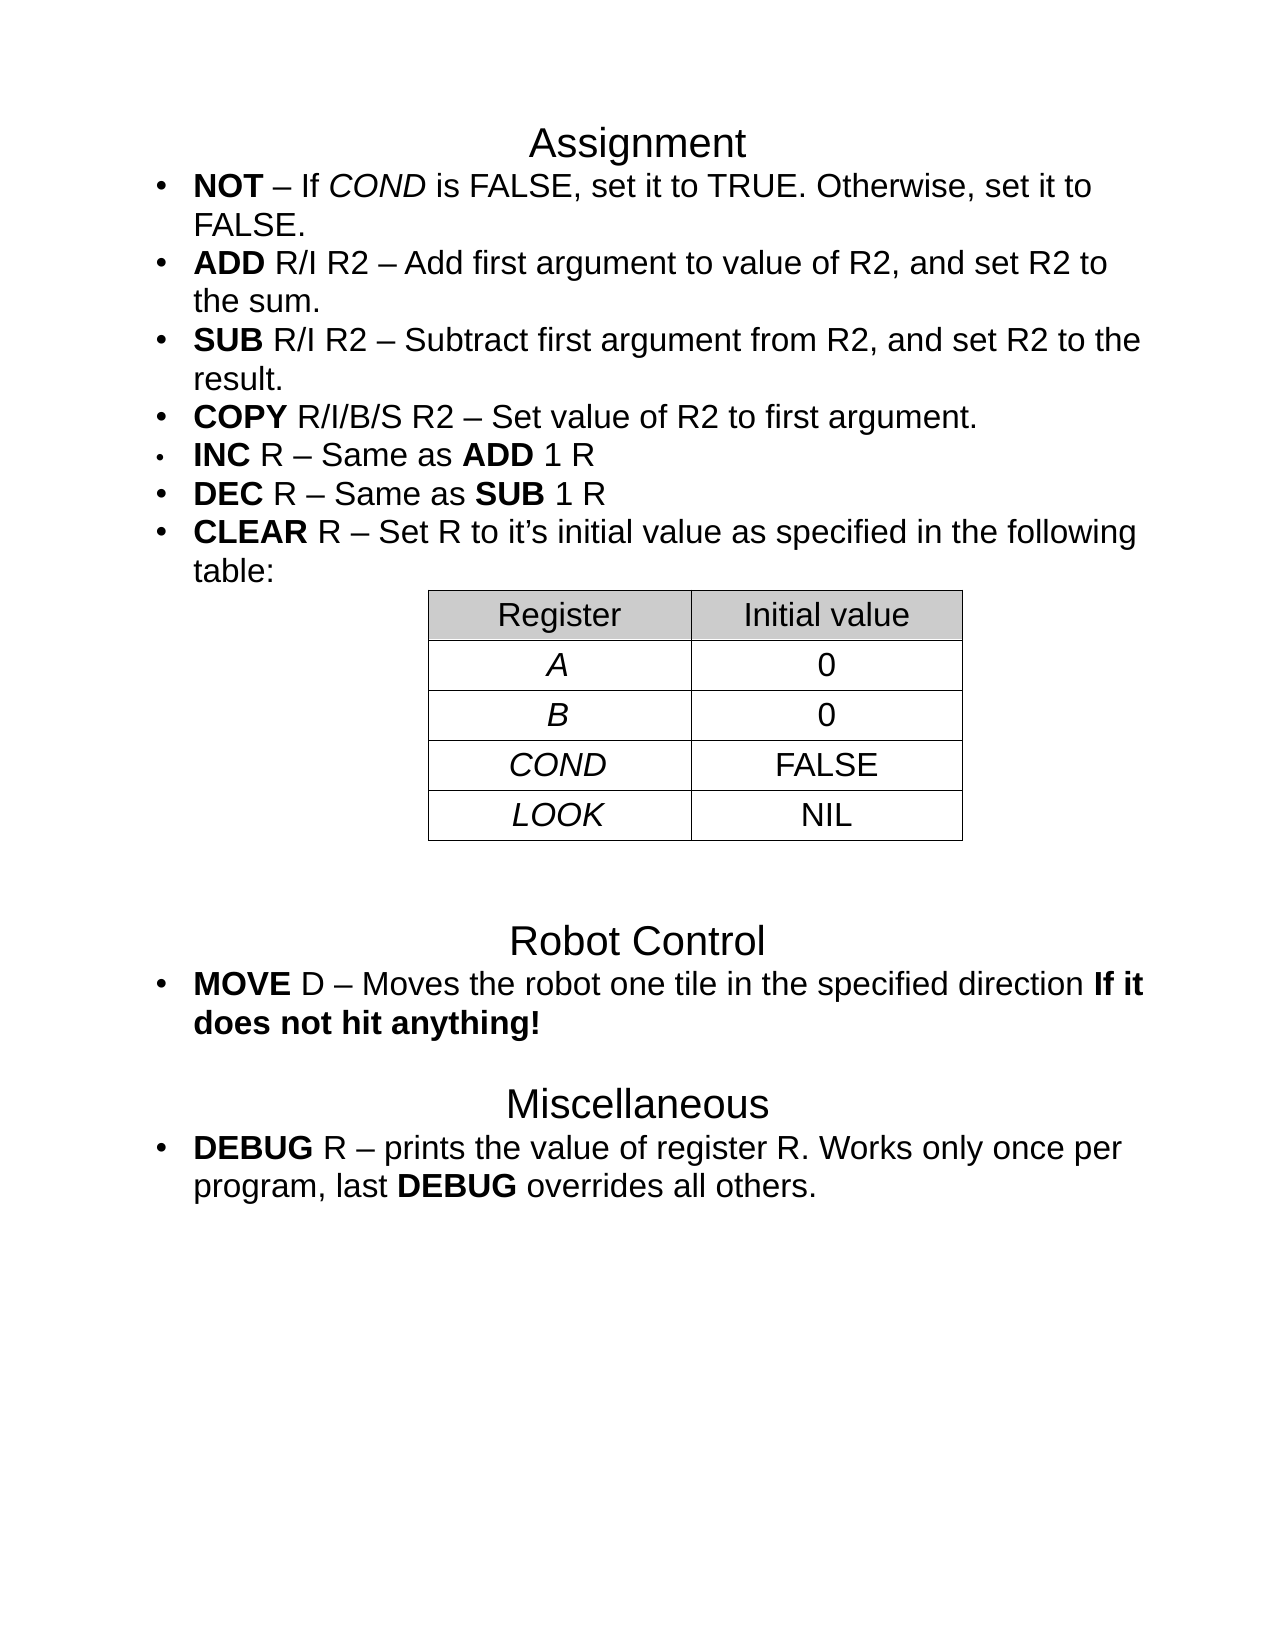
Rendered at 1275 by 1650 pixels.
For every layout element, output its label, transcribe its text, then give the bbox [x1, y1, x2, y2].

list DEBUG R – prints the value of register R. Works only once per program, last DEBUG overrides all others. [156, 1128, 1157, 1205]
table_cell FALSE [692, 741, 962, 789]
text Miscellaneous [118, 1080, 1157, 1128]
table_cell 0 [692, 691, 962, 739]
table_cell NIL [692, 791, 962, 839]
list INC R – Same as ADD 1 R [156, 436, 1157, 474]
list SUB R/I R2 – Subtract first argument from R2, and set R2 to the result. [156, 320, 1157, 397]
text Assignment [118, 118, 1157, 166]
list ADD R/I R2 – Add first argument to value of R2, and set R2 to the sum. [156, 243, 1157, 320]
list CLEAR R – Set R to it’s initial value as specified in the following table: [156, 512, 1157, 589]
table_cell COND [429, 741, 691, 789]
list COPY R/I/B/S R2 – Set value of R2 to first argument. [156, 397, 1157, 436]
list NOT – If COND is FALSE, set it to TRUE. Otherwise, set it to FALSE. [156, 166, 1157, 243]
table_cell B [429, 691, 691, 739]
table_header Initial value [692, 591, 962, 639]
list MOVE D – Moves the robot one tile in the specified direction If it does not hit anything! [156, 964, 1157, 1041]
list DEC R – Same as SUB 1 R [156, 474, 1157, 512]
table_cell LOOK [429, 791, 691, 839]
table_header Register [429, 591, 691, 639]
table_cell 0 [692, 641, 962, 689]
table_cell A [429, 641, 691, 689]
text Robot Control [118, 916, 1157, 964]
